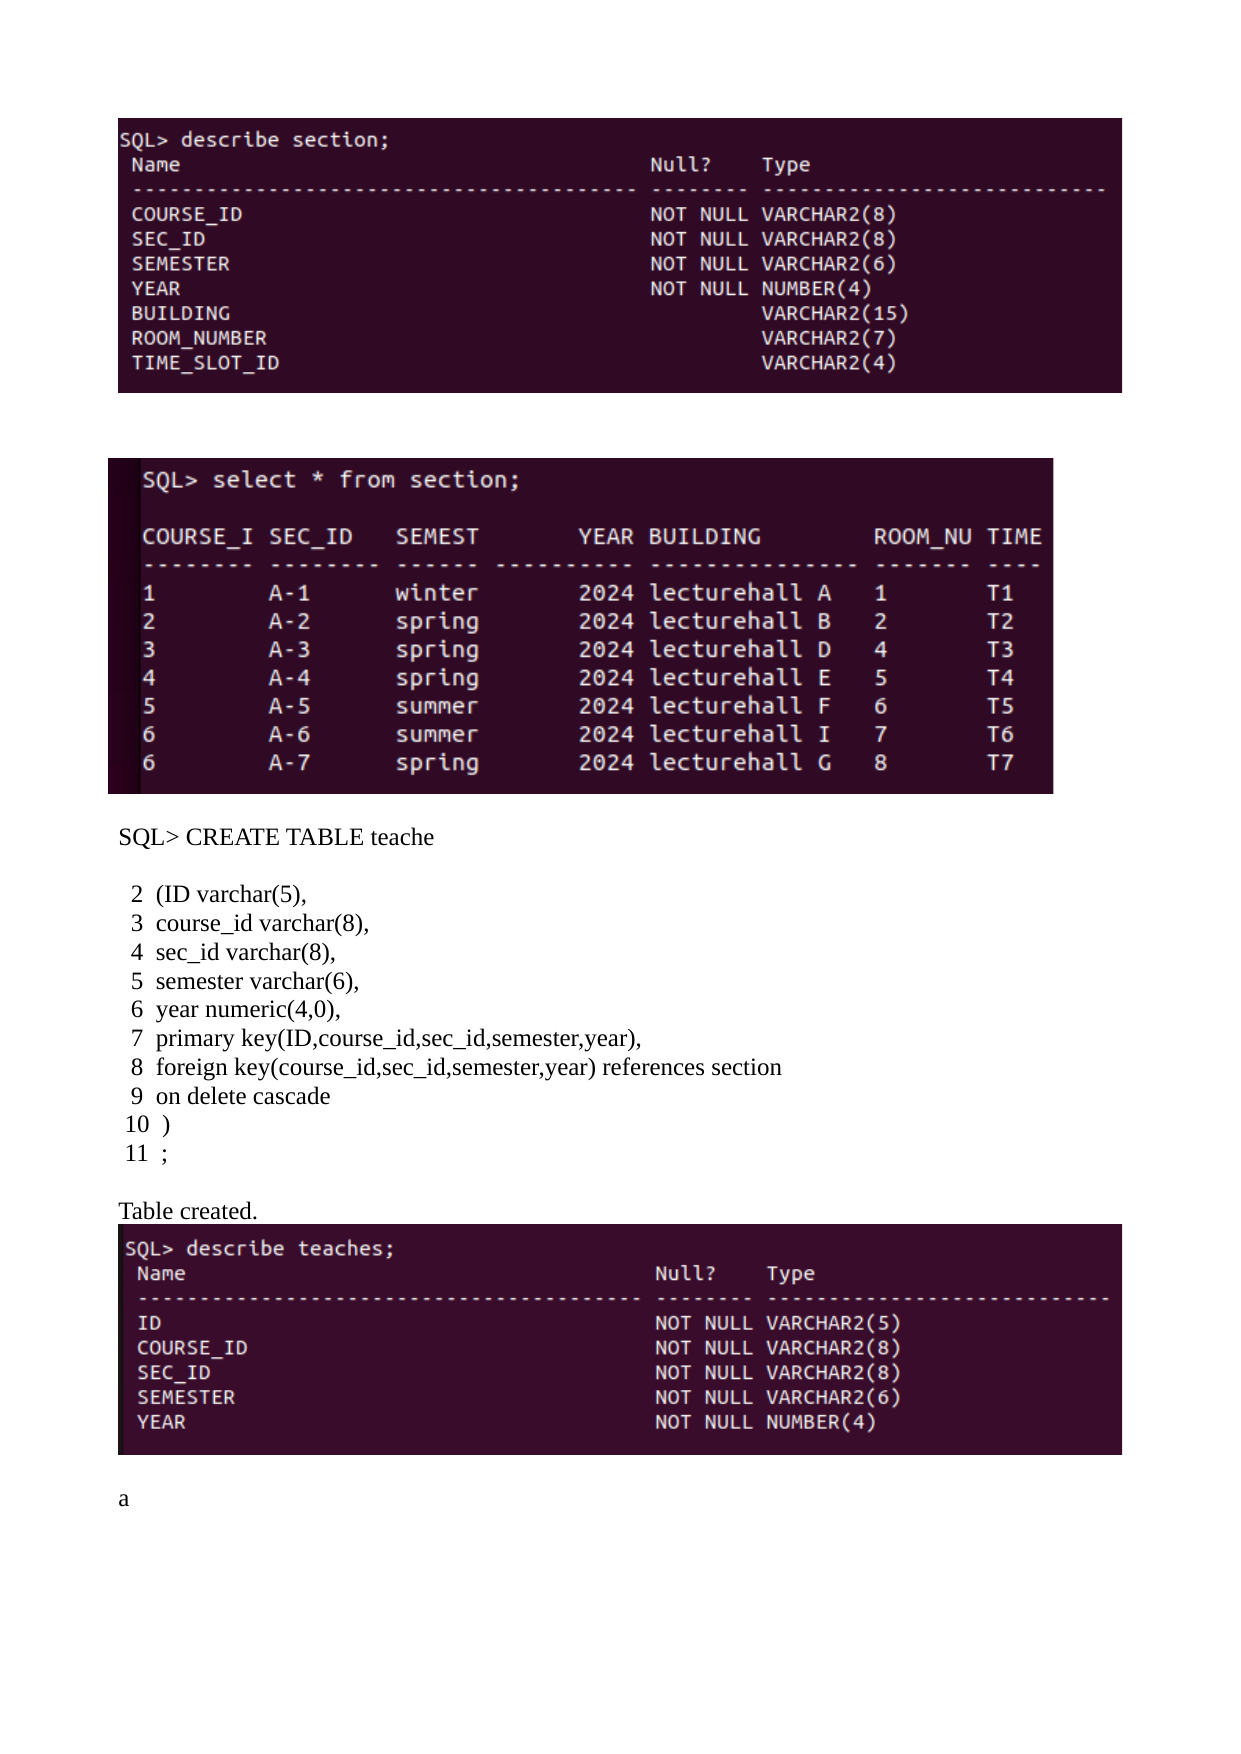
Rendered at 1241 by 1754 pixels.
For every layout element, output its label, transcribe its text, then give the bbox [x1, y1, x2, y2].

text 7 primary key(ID,course_id,sec_id,semester,year), [118, 1023, 1122, 1052]
picture [108, 458, 1054, 794]
text 3 course_id varchar(8), [118, 908, 1122, 937]
text 9 on delete cascade [118, 1081, 1122, 1109]
text 6 year numeric(4,0), [118, 994, 1122, 1023]
text 8 foreign key(course_id,sec_id,semester,year) references section [118, 1052, 1122, 1081]
text a [118, 1483, 1122, 1512]
text SQL> CREATE TABLE teache [118, 822, 1122, 851]
text 4 sec_id varchar(8), [118, 937, 1122, 966]
picture [118, 118, 1123, 393]
text 10 ) [118, 1109, 1122, 1138]
text 2 (ID varchar(5), [118, 879, 1122, 908]
picture [118, 1224, 1123, 1455]
text 11 ; [118, 1138, 1122, 1167]
text 5 semester varchar(6), [118, 966, 1122, 994]
text Table created. [118, 1196, 1122, 1224]
